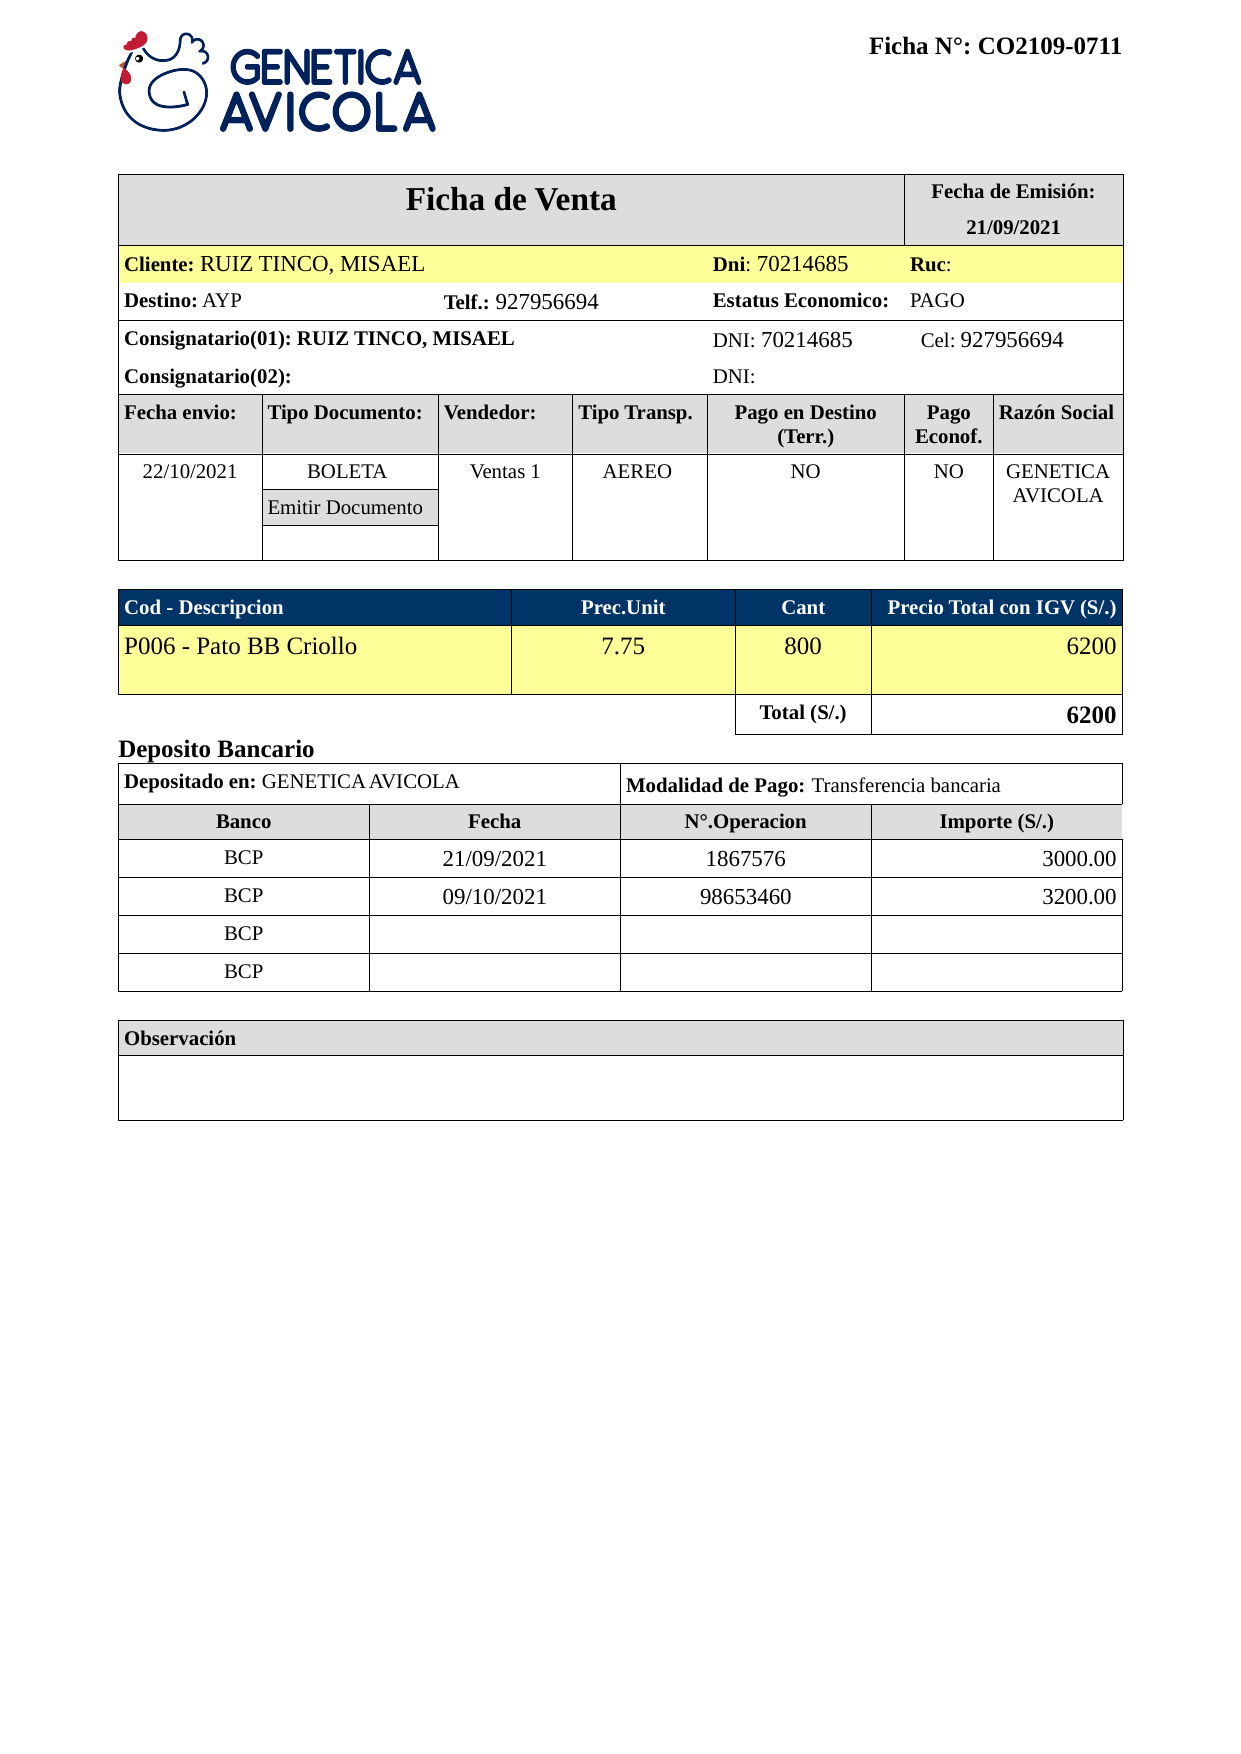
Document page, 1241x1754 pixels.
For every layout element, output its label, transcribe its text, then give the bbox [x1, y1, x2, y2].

table_header Prec.Unit [512, 590, 735, 625]
table_header Cod - Descripcion [119, 590, 511, 625]
table_cell 09/10/2021 [370, 878, 620, 915]
table_cell 6200 [872, 626, 1122, 694]
table_cell Emitir Documento [263, 490, 438, 525]
table_cell NO [905, 455, 993, 560]
table_cell Tipo Documento: [263, 395, 438, 453]
table_header Observación [119, 1021, 1123, 1055]
table_cell [119, 1056, 1123, 1119]
table_cell P006 - Pato BB Criollo [119, 626, 511, 694]
table_cell DNI: [707, 358, 1123, 394]
table_cell [621, 954, 871, 991]
table_cell Consignatario(01): RUIZ TINCO, MISAEL [119, 321, 707, 358]
text Deposito Bancario [118, 734, 1122, 763]
table_cell Importe (S/.) [872, 805, 1122, 839]
table_cell 22/10/2021 [119, 455, 262, 560]
table_cell 6200 [872, 695, 1122, 734]
table_cell Ruc: [904, 246, 1123, 283]
table_cell [263, 526, 438, 560]
table_cell Dni: 70214685 [707, 246, 904, 283]
table_cell [370, 916, 620, 953]
table_cell BCP [119, 878, 369, 915]
table_cell [511, 695, 735, 734]
table_cell PAGO [904, 283, 1123, 320]
table_header Depositado en: GENETICA AVICOLA [119, 764, 620, 803]
table_cell Banco [119, 805, 369, 839]
table_cell Cel: 927956694 [915, 321, 1123, 358]
table_cell 98653460 [621, 878, 871, 915]
table_header Ficha de Venta [119, 175, 904, 245]
table_cell Fecha envio: [119, 395, 262, 453]
table_header Fecha de Emisión: [905, 175, 1123, 209]
table_cell [872, 954, 1122, 991]
table_cell Cliente: RUIZ TINCO, MISAEL [119, 246, 707, 283]
table_cell Vendedor: [439, 395, 572, 453]
table_cell Consignatario(02): [119, 358, 707, 394]
table_cell GENETICA AVICOLA [994, 455, 1123, 560]
table_cell [118, 695, 511, 734]
table_cell Pago en Destino (Terr.) [708, 395, 904, 453]
table_cell 800 [736, 626, 871, 694]
table_cell 3200.00 [872, 878, 1122, 915]
table_cell DNI: 70214685 [707, 321, 915, 358]
table_cell Destino: AYP [119, 283, 438, 320]
table_cell 7.75 [512, 626, 735, 694]
table_cell 21/09/2021 [905, 209, 1123, 245]
table_cell 3000.00 [872, 840, 1122, 877]
table_cell AEREO [573, 455, 707, 560]
table_cell BCP [119, 916, 369, 953]
table_cell BOLETA [263, 455, 438, 489]
table_cell Telf.: 927956694 [438, 283, 707, 320]
table_cell Razón Social [994, 395, 1123, 453]
table_cell BCP [119, 840, 369, 877]
table_cell 1867576 [621, 840, 871, 877]
table_cell Ventas 1 [439, 455, 572, 560]
table_cell [872, 916, 1122, 953]
table_cell Tipo Transp. [573, 395, 707, 453]
table_cell [370, 954, 620, 991]
table_cell [621, 916, 871, 953]
table_cell Estatus Economico: [707, 283, 904, 320]
table_header Precio Total con IGV (S/.) [872, 590, 1122, 625]
table_cell NO [708, 455, 904, 560]
table_cell BCP [119, 954, 369, 991]
picture [118, 31, 436, 132]
table_cell 21/09/2021 [370, 840, 620, 877]
table_cell Total (S/.) [736, 695, 871, 734]
table_cell Fecha [370, 805, 620, 839]
table_cell Pago Econof. [905, 395, 993, 453]
table_header Cant [736, 590, 871, 625]
table_cell N°.Operacion [621, 805, 871, 839]
table_header Modalidad de Pago: Transferencia bancaria [621, 764, 1122, 803]
